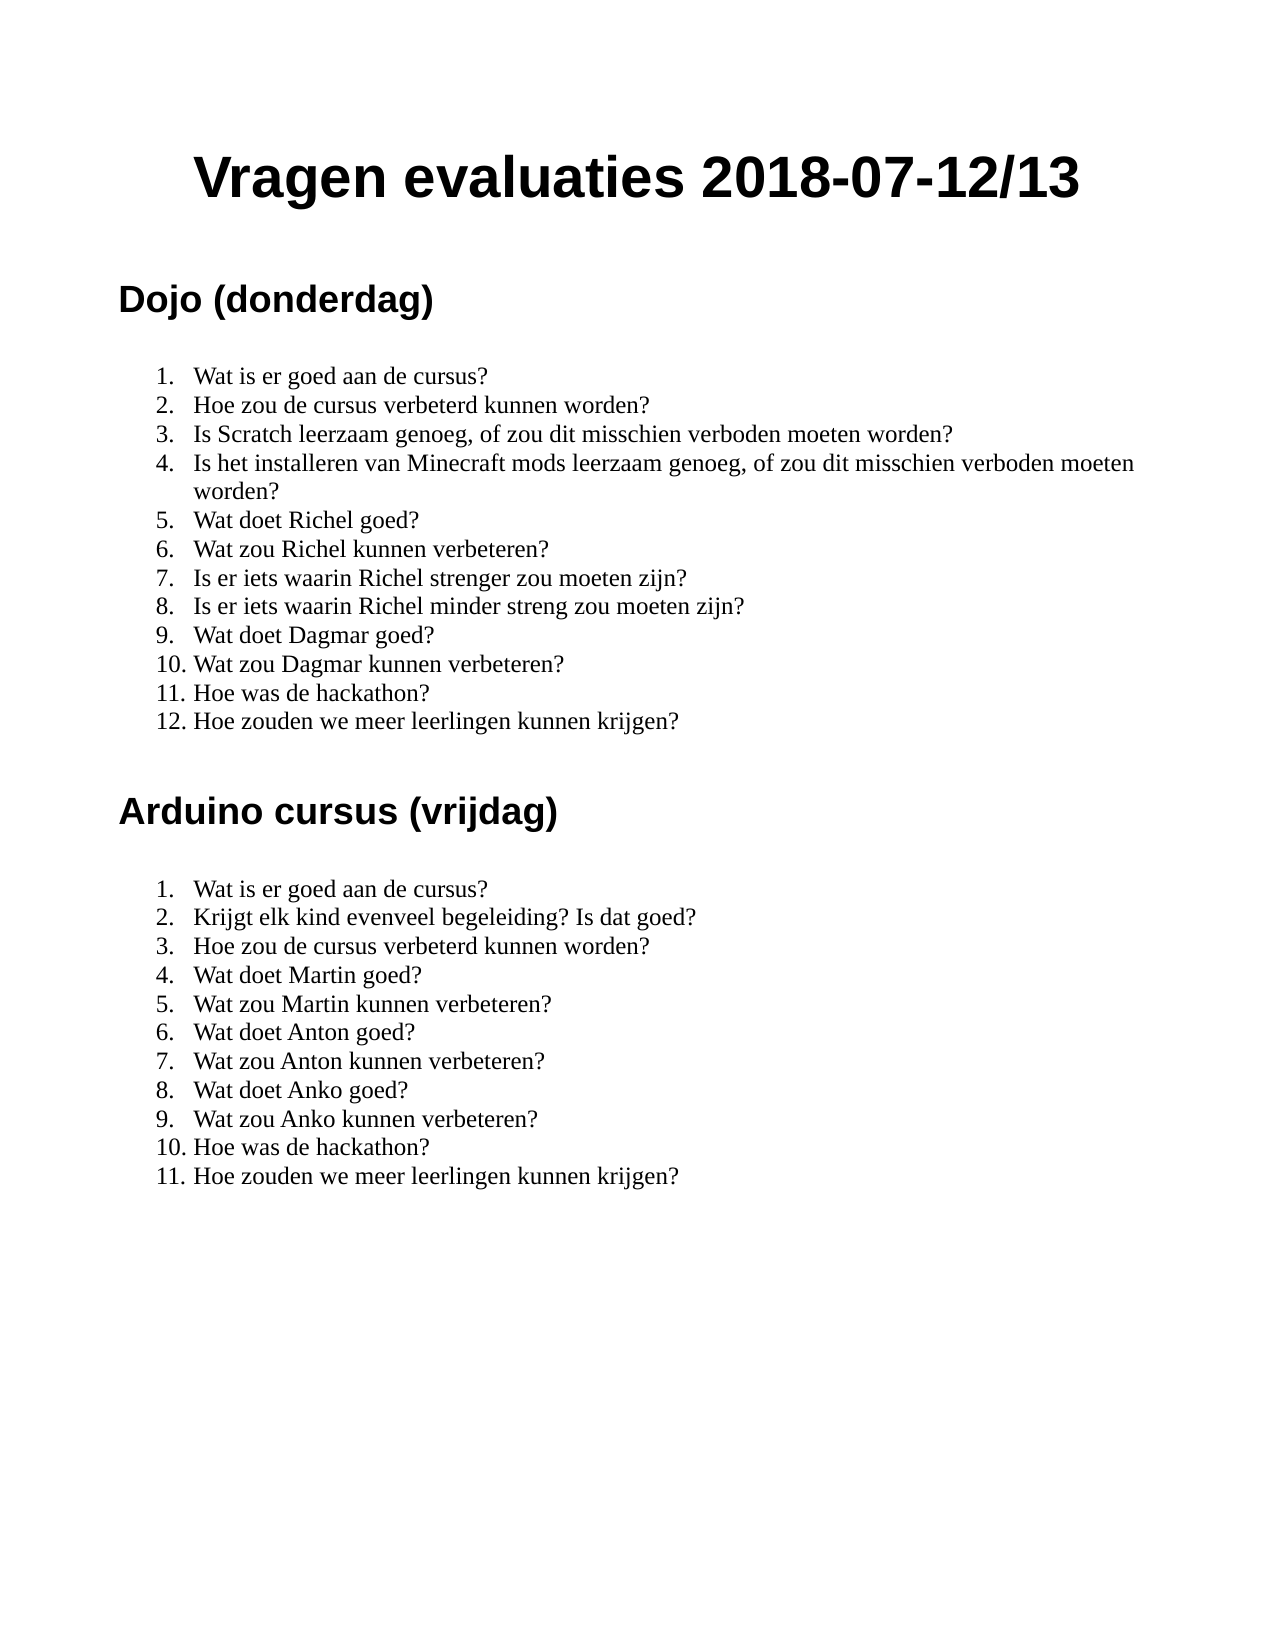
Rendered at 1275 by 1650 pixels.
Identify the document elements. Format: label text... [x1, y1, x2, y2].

list Hoe was de hackathon? [156, 678, 1157, 706]
list Wat doet Anko goed? [156, 1075, 1157, 1104]
list Wat zou Anko kunnen verbeteren? [156, 1104, 1157, 1132]
list Wat doet Anton goed? [156, 1017, 1157, 1046]
list Wat zou Dagmar kunnen verbeteren? [156, 649, 1157, 678]
list Wat zou Anton kunnen verbeteren? [156, 1046, 1157, 1075]
list Wat doet Richel goed? [156, 505, 1157, 534]
list Krijgt elk kind evenveel begeleiding? Is dat goed? [156, 902, 1157, 931]
list Hoe zou de cursus verbeterd kunnen worden? [156, 931, 1157, 960]
list Hoe was de hackathon? [156, 1132, 1157, 1161]
title Vragen evaluaties 2018-07-12/13 [118, 143, 1157, 210]
list Is het installeren van Minecraft mods leerzaam genoeg, of zou dit misschien verboden moeten worden? [156, 448, 1157, 505]
subtitle Dojo (donderdag) [118, 276, 1157, 320]
list Is Scratch leerzaam genoeg, of zou dit misschien verboden moeten worden? [156, 419, 1157, 448]
list Wat zou Richel kunnen verbeteren? [156, 534, 1157, 563]
list Wat is er goed aan de cursus? [156, 361, 1157, 390]
list Is er iets waarin Richel strenger zou moeten zijn? [156, 563, 1157, 591]
list Hoe zouden we meer leerlingen kunnen krijgen? [156, 706, 1157, 735]
list Wat zou Martin kunnen verbeteren? [156, 989, 1157, 1017]
subtitle Arduino cursus (vrijdag) [118, 789, 1157, 832]
list Hoe zou de cursus verbeterd kunnen worden? [156, 390, 1157, 419]
list Wat doet Martin goed? [156, 960, 1157, 989]
list Wat doet Dagmar goed? [156, 620, 1157, 649]
list Wat is er goed aan de cursus? [156, 874, 1157, 902]
list Is er iets waarin Richel minder streng zou moeten zijn? [156, 591, 1157, 620]
list Hoe zouden we meer leerlingen kunnen krijgen? [156, 1161, 1157, 1190]
